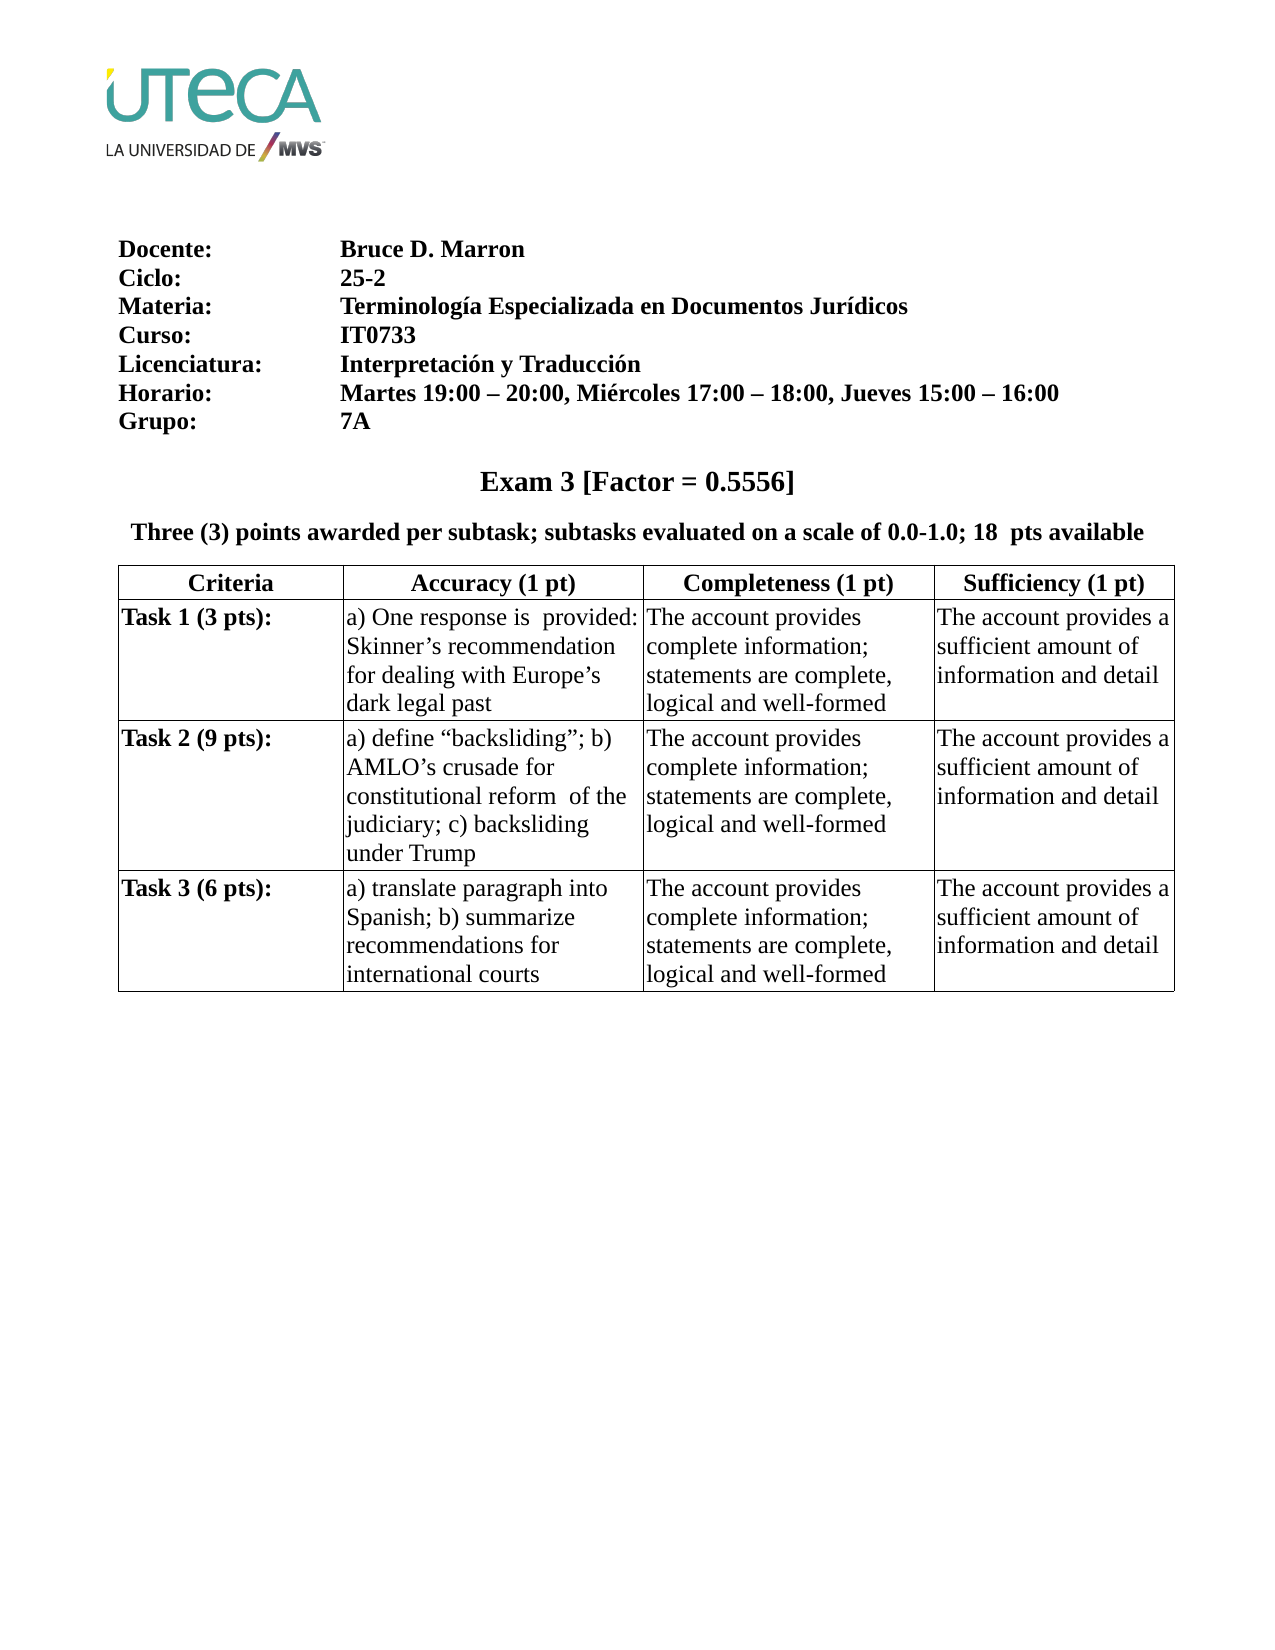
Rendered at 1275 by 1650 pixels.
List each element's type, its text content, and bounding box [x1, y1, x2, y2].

table_cell The account provides a sufficient amount of information and detail [935, 721, 1174, 870]
table_cell The account provides complete information; statements are complete, logical and well-formed [644, 600, 934, 720]
table_cell The account provides complete information; statements are complete, logical and well-formed [644, 721, 934, 870]
table_cell Task 1 (3 pts): [119, 600, 343, 720]
table_header Accuracy (1 pt) [344, 566, 643, 599]
table_cell The account provides a sufficient amount of information and detail [935, 600, 1174, 720]
table_header Completeness (1 pt) [644, 566, 934, 599]
table_cell a) translate paragraph into Spanish; b) summarize recommendations for international courts [344, 871, 643, 991]
text Grupo: 7A [118, 406, 1157, 435]
text Three (3) points awarded per subtask; subtasks evaluated on a scale of 0.0-1.0; 18 pts available [118, 517, 1157, 546]
text Exam 3 [Factor = 0.5556] [118, 464, 1157, 497]
text Materia: Terminología Especializada en Documentos Jurídicos [118, 291, 1157, 320]
text Ciclo: 25-2 [118, 263, 1157, 291]
table_cell The account provides a sufficient amount of information and detail [935, 871, 1174, 991]
table_cell Task 2 (9 pts): [119, 721, 343, 870]
table_cell a) define “backsliding”; b) AMLO’s crusade for constitutional reform of the judiciary; c) backsliding under Trump [344, 721, 643, 870]
table_cell Task 3 (6 pts): [119, 871, 343, 991]
table_cell The account provides complete information; statements are complete, logical and well-formed [644, 871, 934, 991]
table_header Sufficiency (1 pt) [935, 566, 1174, 599]
text Docente: Bruce D. Marron [118, 234, 1157, 263]
picture [104, 64, 328, 166]
text Horario: Martes 19:00 – 20:00, Miércoles 17:00 – 18:00, Jueves 15:00 – 16:00 [118, 378, 1157, 406]
text Curso: IT0733 [118, 320, 1157, 349]
table_header Criteria [119, 566, 343, 599]
table_cell a) One response is provided: Skinner’s recommendation for dealing with Europe’s dark legal past [344, 600, 643, 720]
text Licenciatura: Interpretación y Traducción [118, 349, 1157, 378]
